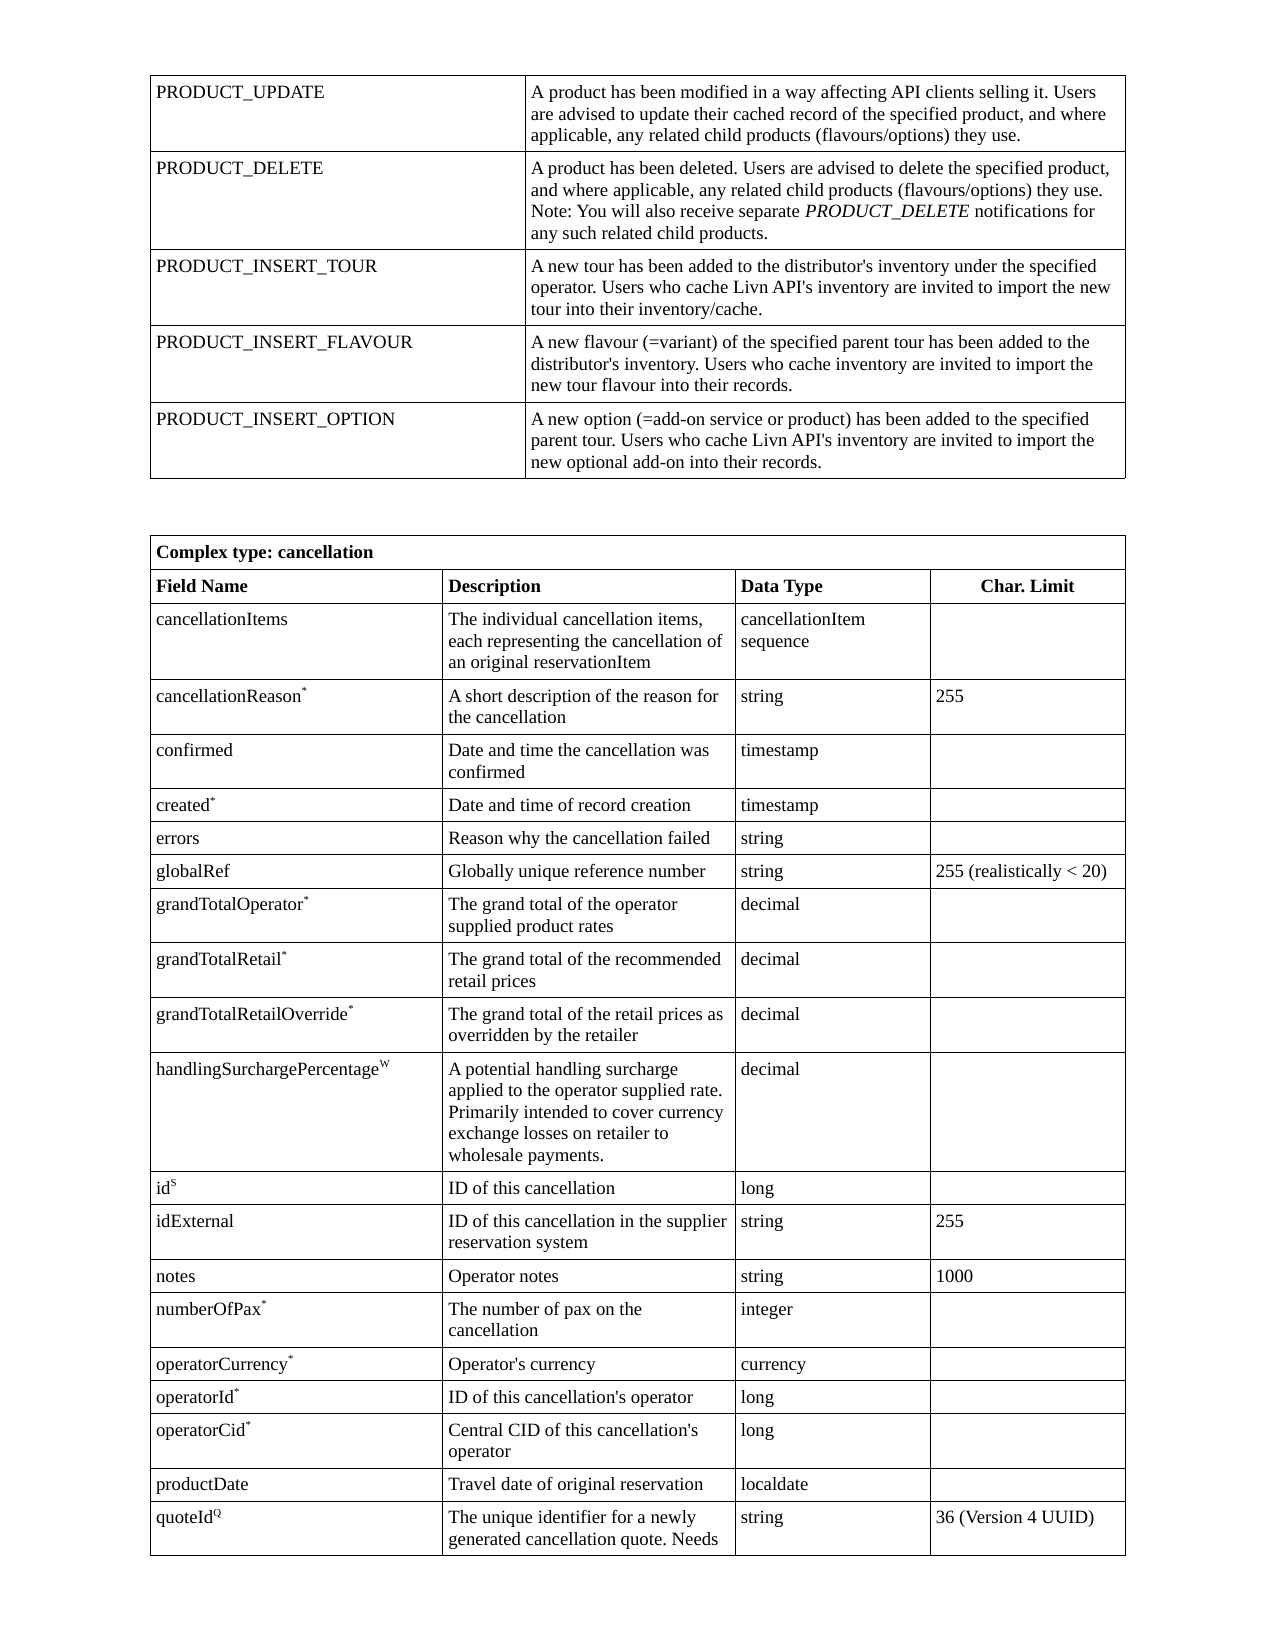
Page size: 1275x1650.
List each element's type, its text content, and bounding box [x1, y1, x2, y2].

table_cell Reason why the cancellation failed [443, 822, 735, 854]
table_cell operatorCurrency* [151, 1348, 442, 1380]
table_cell 1000 [931, 1260, 1125, 1292]
table_cell idExternal [151, 1205, 442, 1259]
table_cell [931, 604, 1125, 679]
table_cell [931, 822, 1125, 854]
table_cell currency [736, 1348, 930, 1380]
table_cell string [736, 855, 930, 887]
table_cell grandTotalRetail* [151, 943, 442, 997]
table_cell Char. Limit [931, 570, 1125, 602]
table_cell productDate [151, 1469, 442, 1501]
table_cell PRODUCT_UPDATE [151, 76, 525, 151]
table_cell created* [151, 789, 442, 821]
table_cell Operator's currency [443, 1348, 735, 1380]
table_cell 255 (realistically < 20) [931, 855, 1125, 887]
table_cell Field Name [151, 570, 442, 602]
table_cell PRODUCT_INSERT_OPTION [151, 403, 525, 478]
table_cell ID of this cancellation's operator [443, 1381, 735, 1413]
table_cell ID of this cancellation [443, 1172, 735, 1204]
table_cell [931, 998, 1125, 1052]
table_cell 255 [931, 680, 1125, 733]
table_cell notes [151, 1260, 442, 1292]
table_cell timestamp [736, 789, 930, 821]
table_cell string [736, 1205, 930, 1259]
table_cell PRODUCT_INSERT_FLAVOUR [151, 326, 525, 402]
table_cell A potential handling surcharge applied to the operator supplied rate. Primarily intended to cover currency exchange losses on retailer to wholesale payments. [443, 1053, 735, 1171]
table_cell [931, 1293, 1125, 1347]
table_cell PRODUCT_INSERT_TOUR [151, 250, 525, 325]
table_cell [931, 889, 1125, 942]
table_cell The grand total of the recommended retail prices [443, 943, 735, 997]
table_cell long [736, 1172, 930, 1204]
table_cell A short description of the reason for the cancellation [443, 680, 735, 733]
table_cell [931, 943, 1125, 997]
table_cell [931, 1414, 1125, 1467]
table_cell The unique identifier for a newly generated cancellation quote. Needs [443, 1502, 735, 1555]
table_cell cancellationReason* [151, 680, 442, 733]
table_cell Central CID of this cancellation's operator [443, 1414, 735, 1467]
table_cell Data Type [736, 570, 930, 602]
table_cell cancellationItem sequence [736, 604, 930, 679]
table_cell string [736, 680, 930, 733]
table_cell grandTotalOperator* [151, 889, 442, 942]
table_cell Date and time the cancellation was confirmed [443, 735, 735, 788]
table_cell globalRef [151, 855, 442, 887]
table_cell The grand total of the operator supplied product rates [443, 889, 735, 942]
table_cell The grand total of the retail prices as overridden by the retailer [443, 998, 735, 1052]
table_cell Operator notes [443, 1260, 735, 1292]
table_cell 255 [931, 1205, 1125, 1259]
table_cell operatorCid* [151, 1414, 442, 1467]
table_cell A product has been modified in a way affecting API clients selling it. Users are advised to update their cached record of the specified product, and where applicable, any related child products (flavours/options) they use. [526, 76, 1125, 151]
table_cell handlingSurchargePercentageW [151, 1053, 442, 1171]
table_cell 36 (Version 4 UUID) [931, 1502, 1125, 1555]
table_cell string [736, 1260, 930, 1292]
table_cell Description [443, 570, 735, 602]
table_cell [931, 1172, 1125, 1204]
table_cell Date and time of record creation [443, 789, 735, 821]
table_cell [931, 1053, 1125, 1171]
table_cell A product has been deleted. Users are advised to delete the specified product, and where applicable, any related child products (flavours/options) they use. Note: You will also receive separate PRODUCT_DELETE notifications for any such related child products. [526, 152, 1125, 249]
table_cell cancellationItems [151, 604, 442, 679]
table_cell PRODUCT_DELETE [151, 152, 525, 249]
table_cell decimal [736, 1053, 930, 1171]
table_cell A new flavour (=variant) of the specified parent tour has been added to the distributor's inventory. Users who cache inventory are invited to import the new tour flavour into their records. [526, 326, 1125, 402]
table_cell A new tour has been added to the distributor's inventory under the specified operator. Users who cache Livn API's inventory are invited to import the new tour into their inventory/cache. [526, 250, 1125, 325]
table_cell [931, 735, 1125, 788]
table_cell grandTotalRetailOverride* [151, 998, 442, 1052]
table_cell Globally unique reference number [443, 855, 735, 887]
table_cell idS [151, 1172, 442, 1204]
table_cell [931, 1381, 1125, 1413]
table_cell numberOfPax* [151, 1293, 442, 1347]
table_cell operatorId* [151, 1381, 442, 1413]
table_cell quoteIdQ [151, 1502, 442, 1555]
table_cell decimal [736, 998, 930, 1052]
table_cell A new option (=add-on service or product) has been added to the specified parent tour. Users who cache Livn API's inventory are invited to import the new optional add-on into their records. [526, 403, 1125, 478]
table_cell string [736, 1502, 930, 1555]
table_cell integer [736, 1293, 930, 1347]
table_cell [931, 789, 1125, 821]
table_cell The number of pax on the cancellation [443, 1293, 735, 1347]
table_cell [931, 1469, 1125, 1501]
table_cell The individual cancellation items, each representing the cancellation of an original reservationItem [443, 604, 735, 679]
table_cell timestamp [736, 735, 930, 788]
table_cell string [736, 822, 930, 854]
table_cell long [736, 1381, 930, 1413]
table_cell long [736, 1414, 930, 1467]
table_cell ID of this cancellation in the supplier reservation system [443, 1205, 735, 1259]
table_cell Travel date of original reservation [443, 1469, 735, 1501]
table_cell decimal [736, 889, 930, 942]
table_cell errors [151, 822, 442, 854]
table_cell [931, 1348, 1125, 1380]
table_cell localdate [736, 1469, 930, 1501]
table_cell decimal [736, 943, 930, 997]
table_cell confirmed [151, 735, 442, 788]
table_header Complex type: cancellation [151, 536, 1125, 569]
